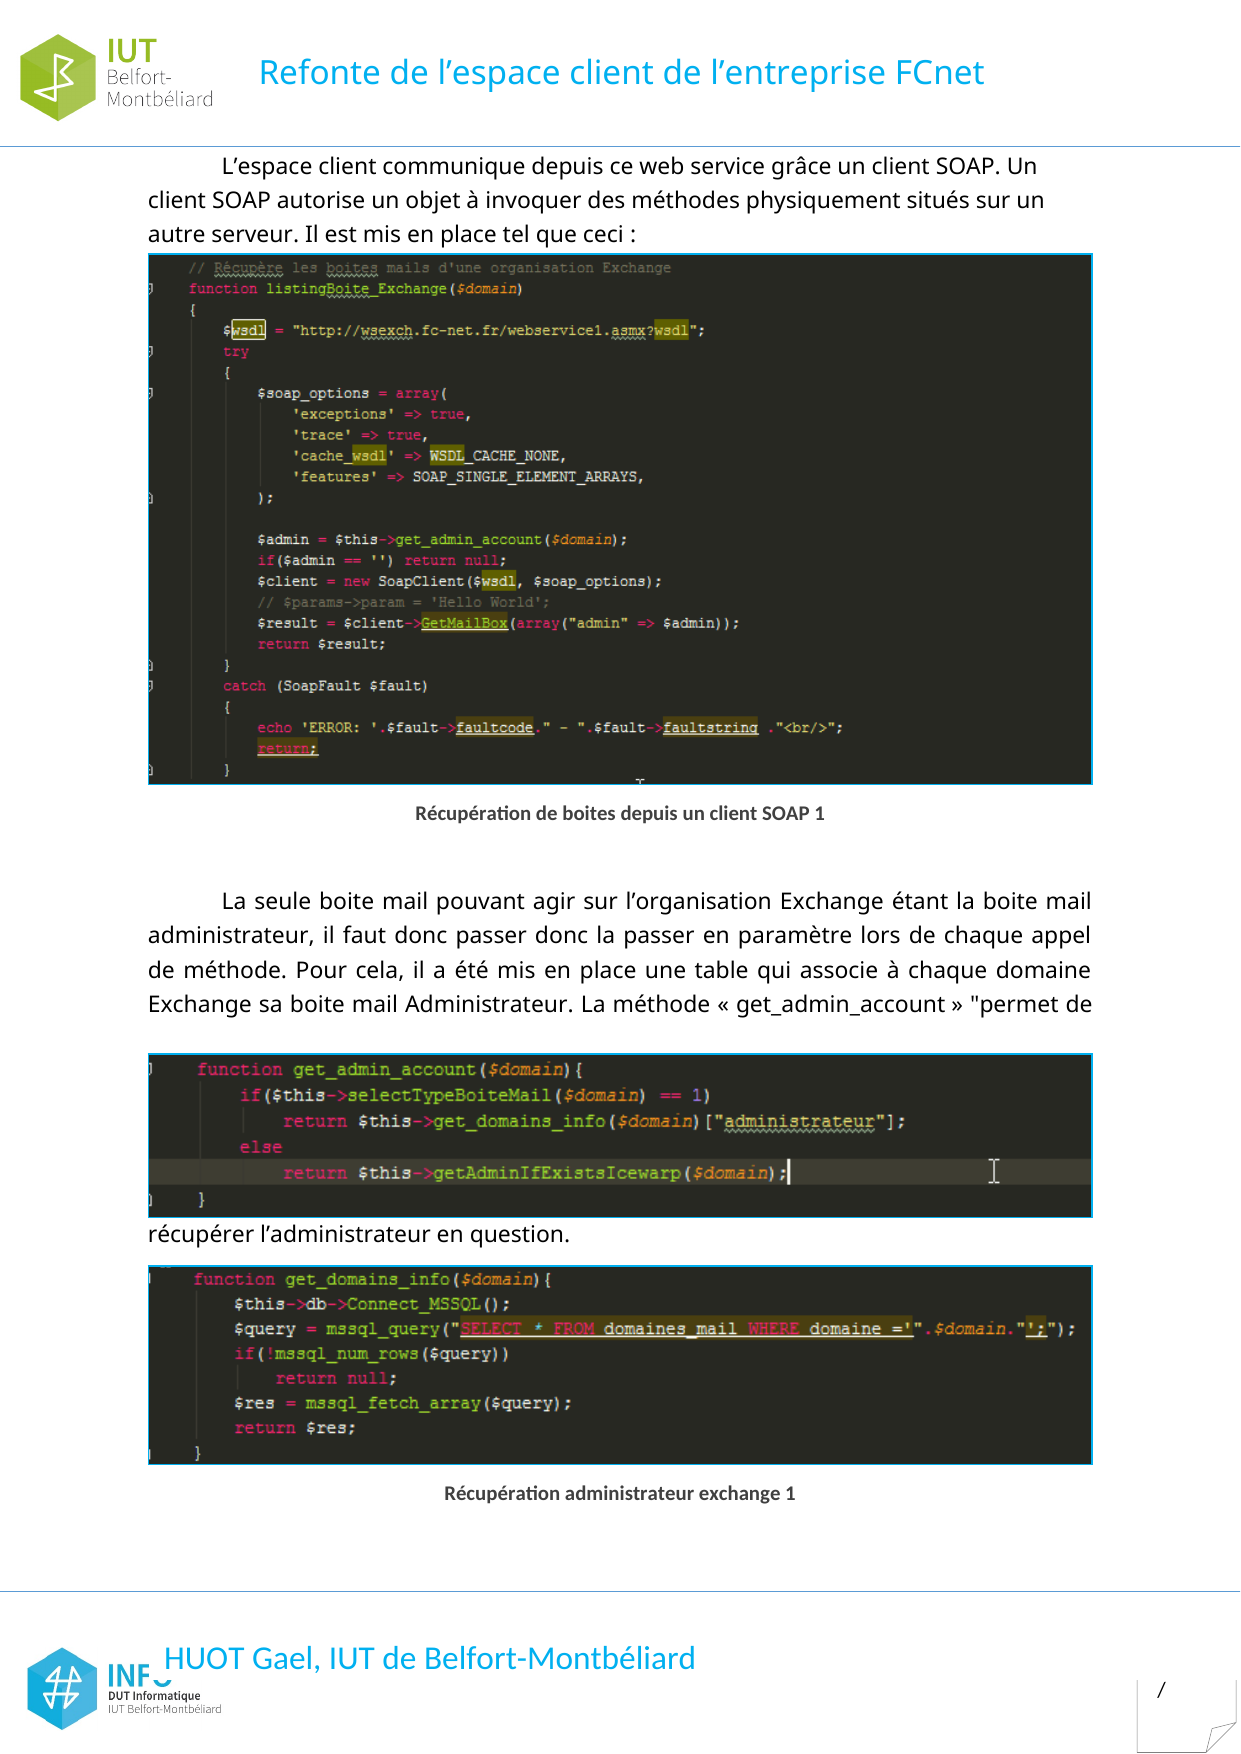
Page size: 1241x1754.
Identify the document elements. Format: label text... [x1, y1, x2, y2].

text Récupération de boites depuis un client SOAP 1 [148, 800, 1093, 826]
text Récupération administrateur exchange 1 [148, 1480, 1093, 1506]
text L’espace client communique depuis ce web service grâce un client SOAP. Un client SOAP autorise un objet à invoquer des méthodes physiquement situés sur un autre serveur. Il est mis en place tel que ceci : [148, 150, 1093, 253]
text La seule boite mail pouvant agir sur l’organisation Exchange étant la boite mail administrateur, il faut donc passer donc la passer en paramètre lors de chaque appel de méthode. Pour cela, il a été mis en place une table qui associe à chaque domaine Exchange sa boite mail Administrateur. La méthode « get_admin_account » "permet de [148, 885, 1093, 1053]
text récupérer l’administrateur en question. [148, 1218, 1093, 1249]
